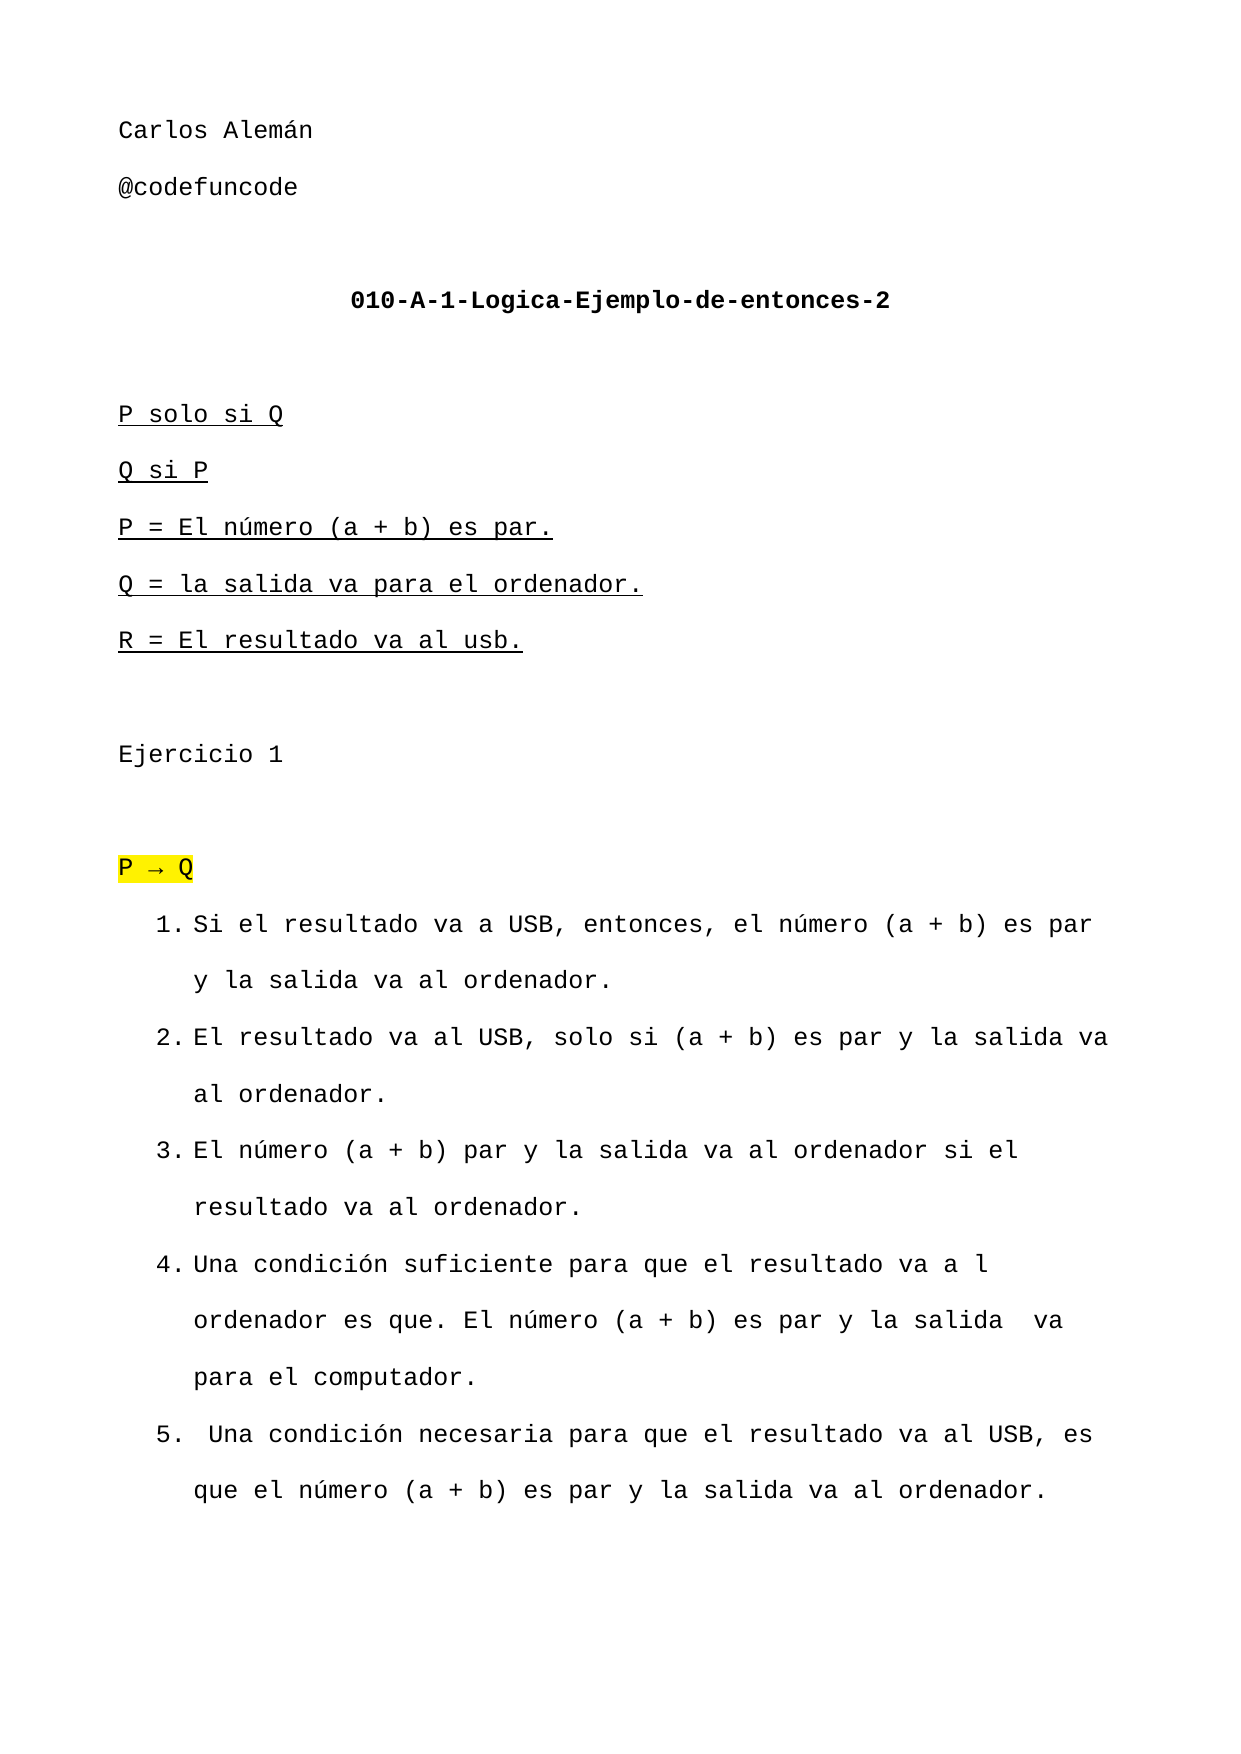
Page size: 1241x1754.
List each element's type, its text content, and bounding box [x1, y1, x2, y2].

text @codefuncode [118, 175, 1122, 203]
list Una condición suficiente para que el resultado va a l ordenador es que. El número (a + b) es par y la salida va para el computador. [156, 1251, 1122, 1393]
text P → Q [118, 855, 1122, 883]
text 010-A-1-Logica-Ejemplo-de-entonces-2 [118, 288, 1122, 316]
list El número (a + b) par y la salida va al ordenador si el resultado va al ordenador. [156, 1138, 1122, 1223]
text P = El número (a + b) es par. [118, 515, 1122, 543]
text R = El resultado va al usb. [118, 628, 1122, 656]
text P solo si Q [118, 401, 1122, 430]
text Q si P [118, 458, 1122, 486]
list El resultado va al USB, solo si (a + b) es par y la salida va al ordenador. [156, 1025, 1122, 1110]
text Carlos Alemán [118, 118, 1122, 146]
text Q = la salida va para el ordenador. [118, 571, 1122, 600]
list Si el resultado va a USB, entonces, el número (a + b) es par y la salida va al ordenador. [156, 911, 1122, 996]
list Una condición necesaria para que el resultado va al USB, es que el número (a + b) es par y la salida va al ordenador. [156, 1421, 1122, 1506]
text Ejercicio 1 [118, 741, 1122, 770]
